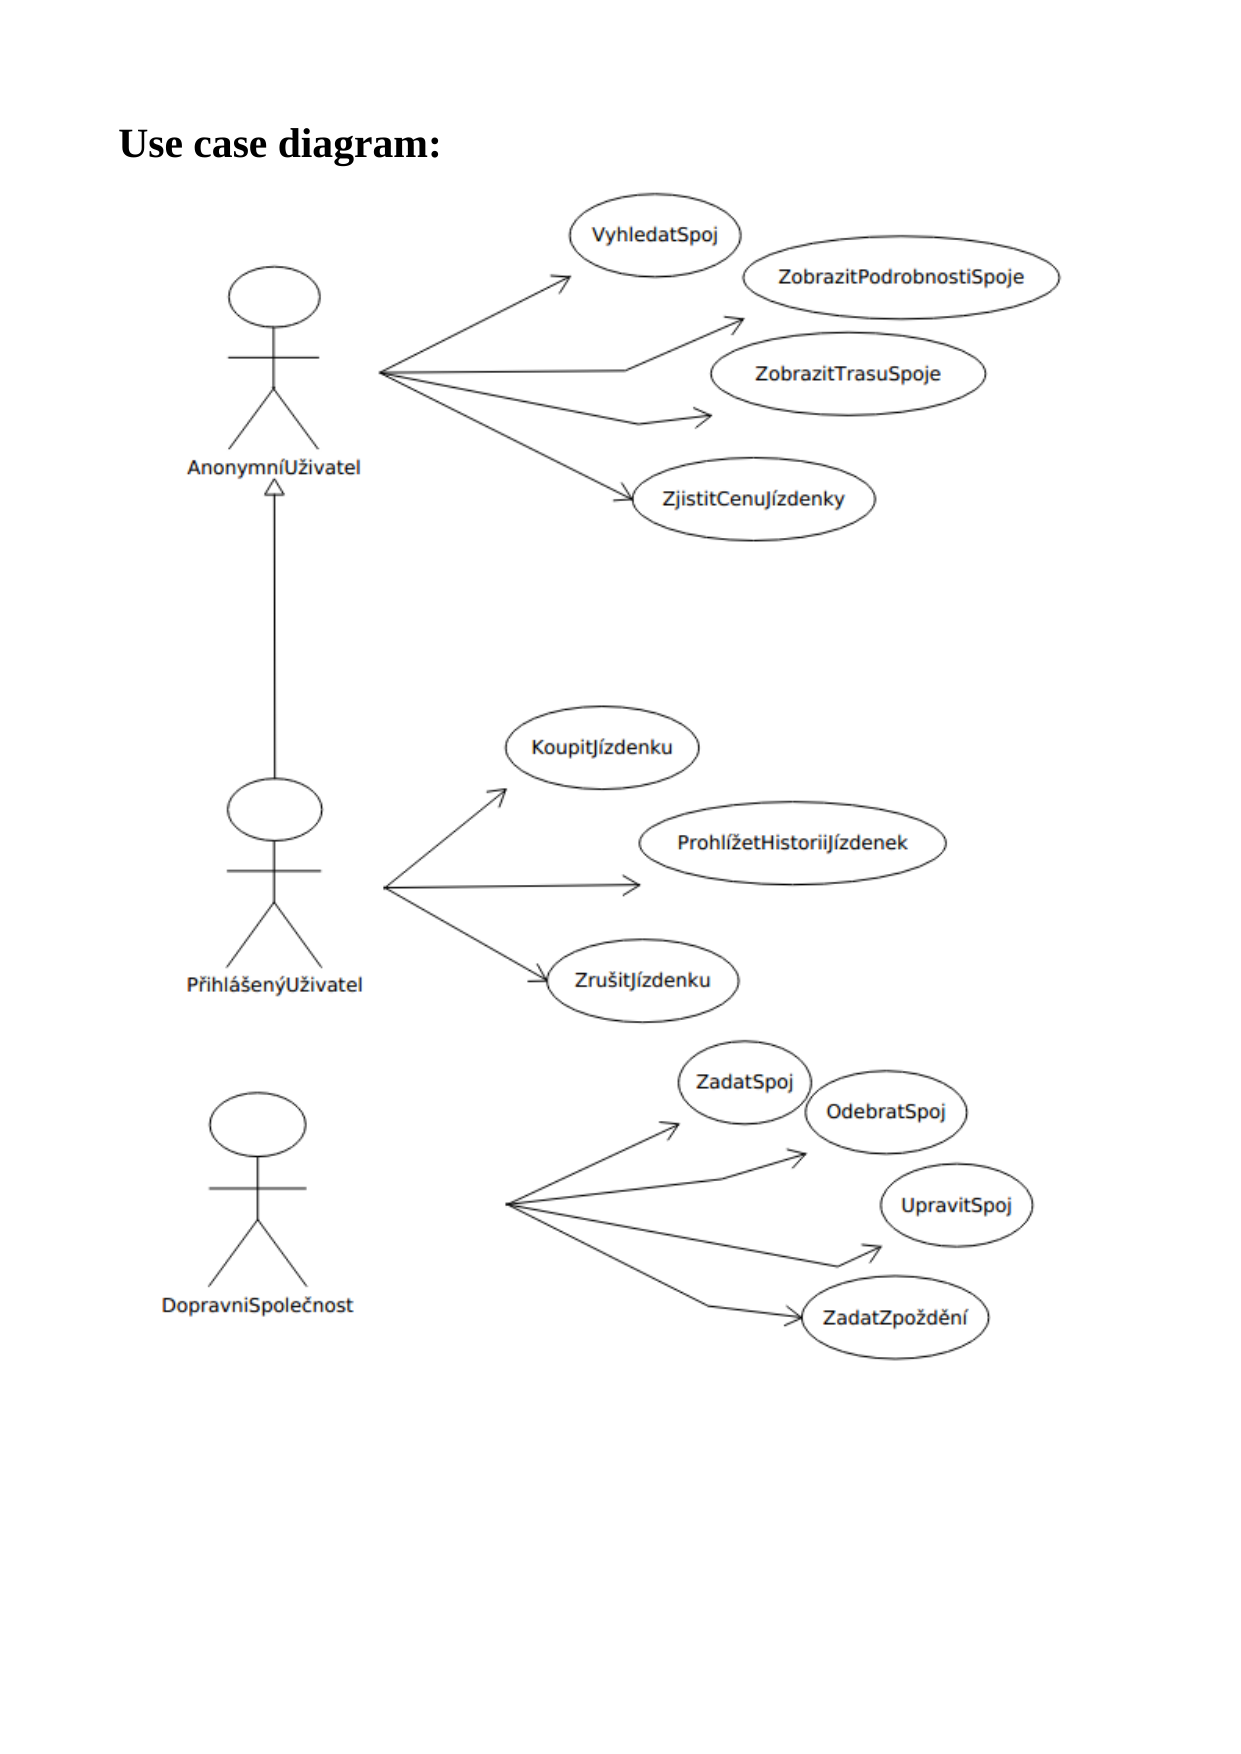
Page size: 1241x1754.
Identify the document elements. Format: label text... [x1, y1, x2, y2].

picture [152, 190, 1088, 1367]
text Use case diagram: [118, 118, 1122, 166]
